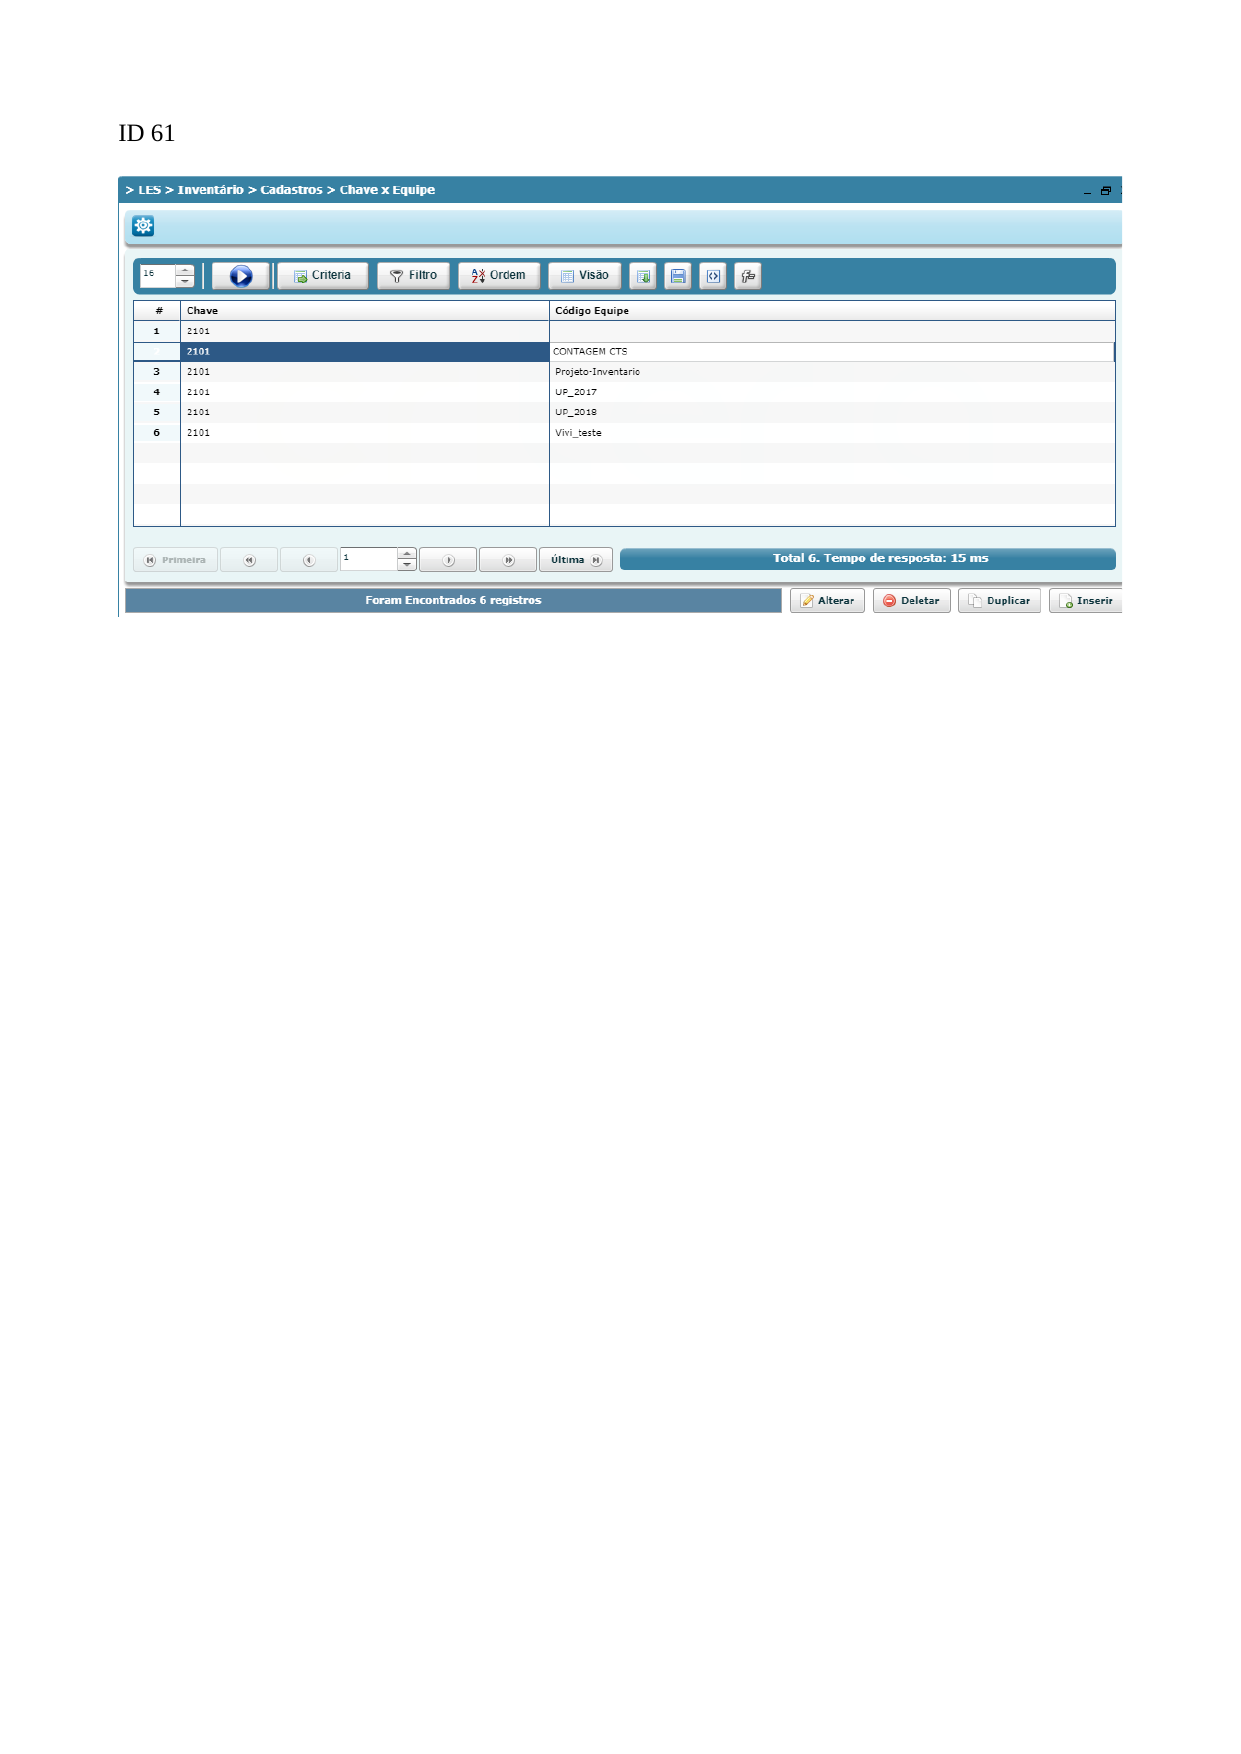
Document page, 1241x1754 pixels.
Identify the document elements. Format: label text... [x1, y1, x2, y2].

text ID 61 [118, 118, 1122, 147]
picture [118, 175, 1123, 617]
